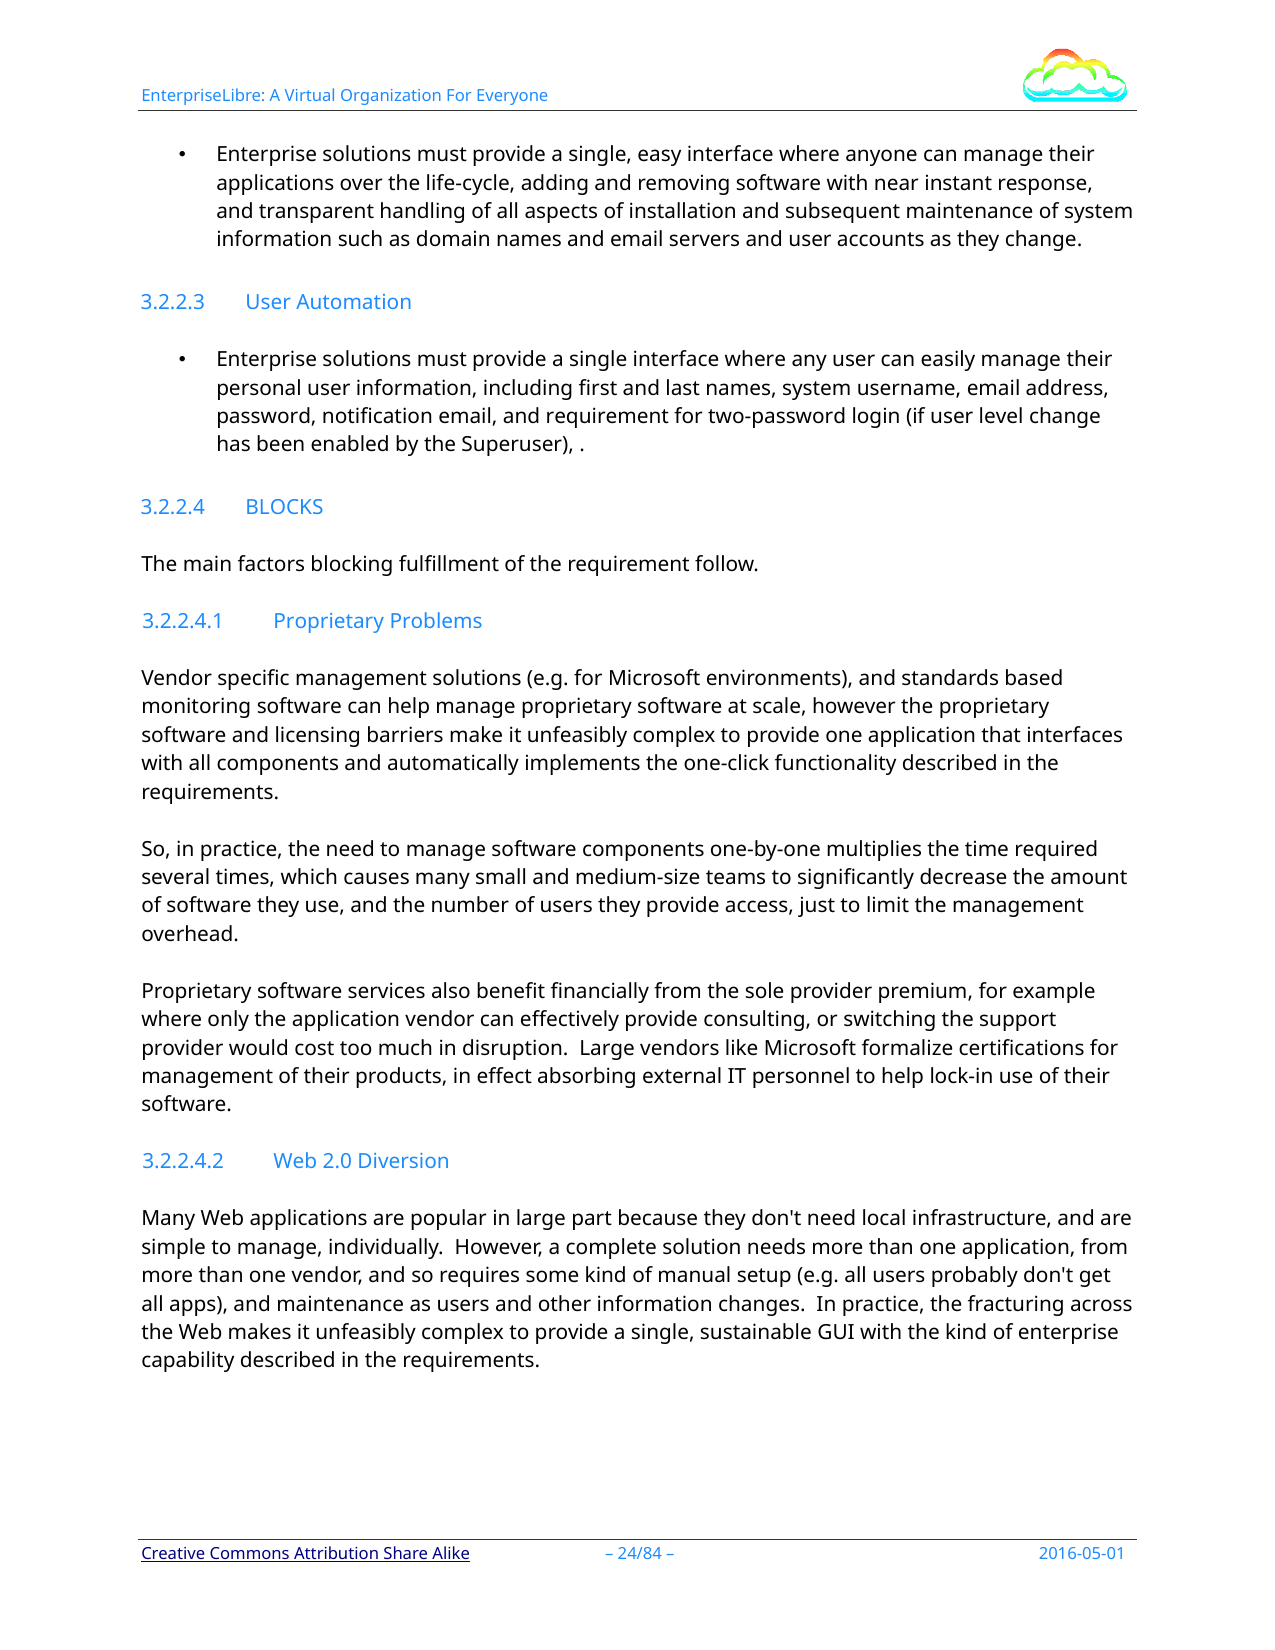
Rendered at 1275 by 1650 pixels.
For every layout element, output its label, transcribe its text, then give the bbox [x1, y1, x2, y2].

text The main factors blocking fulfillment of the requirement follow. [141, 549, 1134, 578]
list Enterprise solutions must provide a single, easy interface where anyone can manage their applications over the life-cycle, adding and removing software with near instant response, and transparent handling of all aspects of installation and subsequent maintenance of system information such as domain names and email servers and user accounts as they change. [178, 139, 1134, 253]
subtitle BLOCKS [135, 492, 1134, 521]
text Vendor specific management solutions (e.g. for Microsoft environments), and standards based monitoring software can help manage proprietary software at scale, however the proprietary software and licensing barriers make it unfeasibly complex to provide one application that interfaces with all components and automatically implements the one-click functionality described in the requirements. [141, 663, 1134, 805]
text Many Web applications are popular in large part because they don't need local infrastructure, and are simple to manage, individually. However, a complete solution needs more than one application, from more than one vendor, and so requires some kind of manual setup (e.g. all users probably don't get all apps), and maintenance as users and other information changes. In practice, the fracturing across the Web makes it unfeasibly complex to provide a single, sustainable GUI with the kind of enterprise capability described in the requirements. [141, 1203, 1134, 1374]
text Proprietary software services also benefit financially from the sole provider premium, for example where only the application vendor can effectively provide consulting, or switching the support provider would cost too much in disruption. Large vendors like Microsoft formalize certifications for management of their products, in effect absorbing external IT personnel to help lock-in use of their software. [141, 976, 1134, 1118]
list Enterprise solutions must provide a single interface where any user can easily manage their personal user information, including first and last names, system username, email address, password, notification email, and requirement for two-password login (if user level change has been enabled by the Superuser), . [178, 344, 1134, 458]
subtitle User Automation [135, 287, 1134, 316]
subtitle Proprietary Problems [137, 606, 1134, 634]
text So, in practice, the need to manage software components one-by-one multiplies the time required several times, which causes many small and medium-size teams to significantly decrease the amount of software they use, and the number of users they provide access, just to limit the management overhead. [141, 834, 1134, 947]
subtitle Web 2.0 Diversion [137, 1146, 1134, 1175]
picture [1022, 47, 1128, 102]
